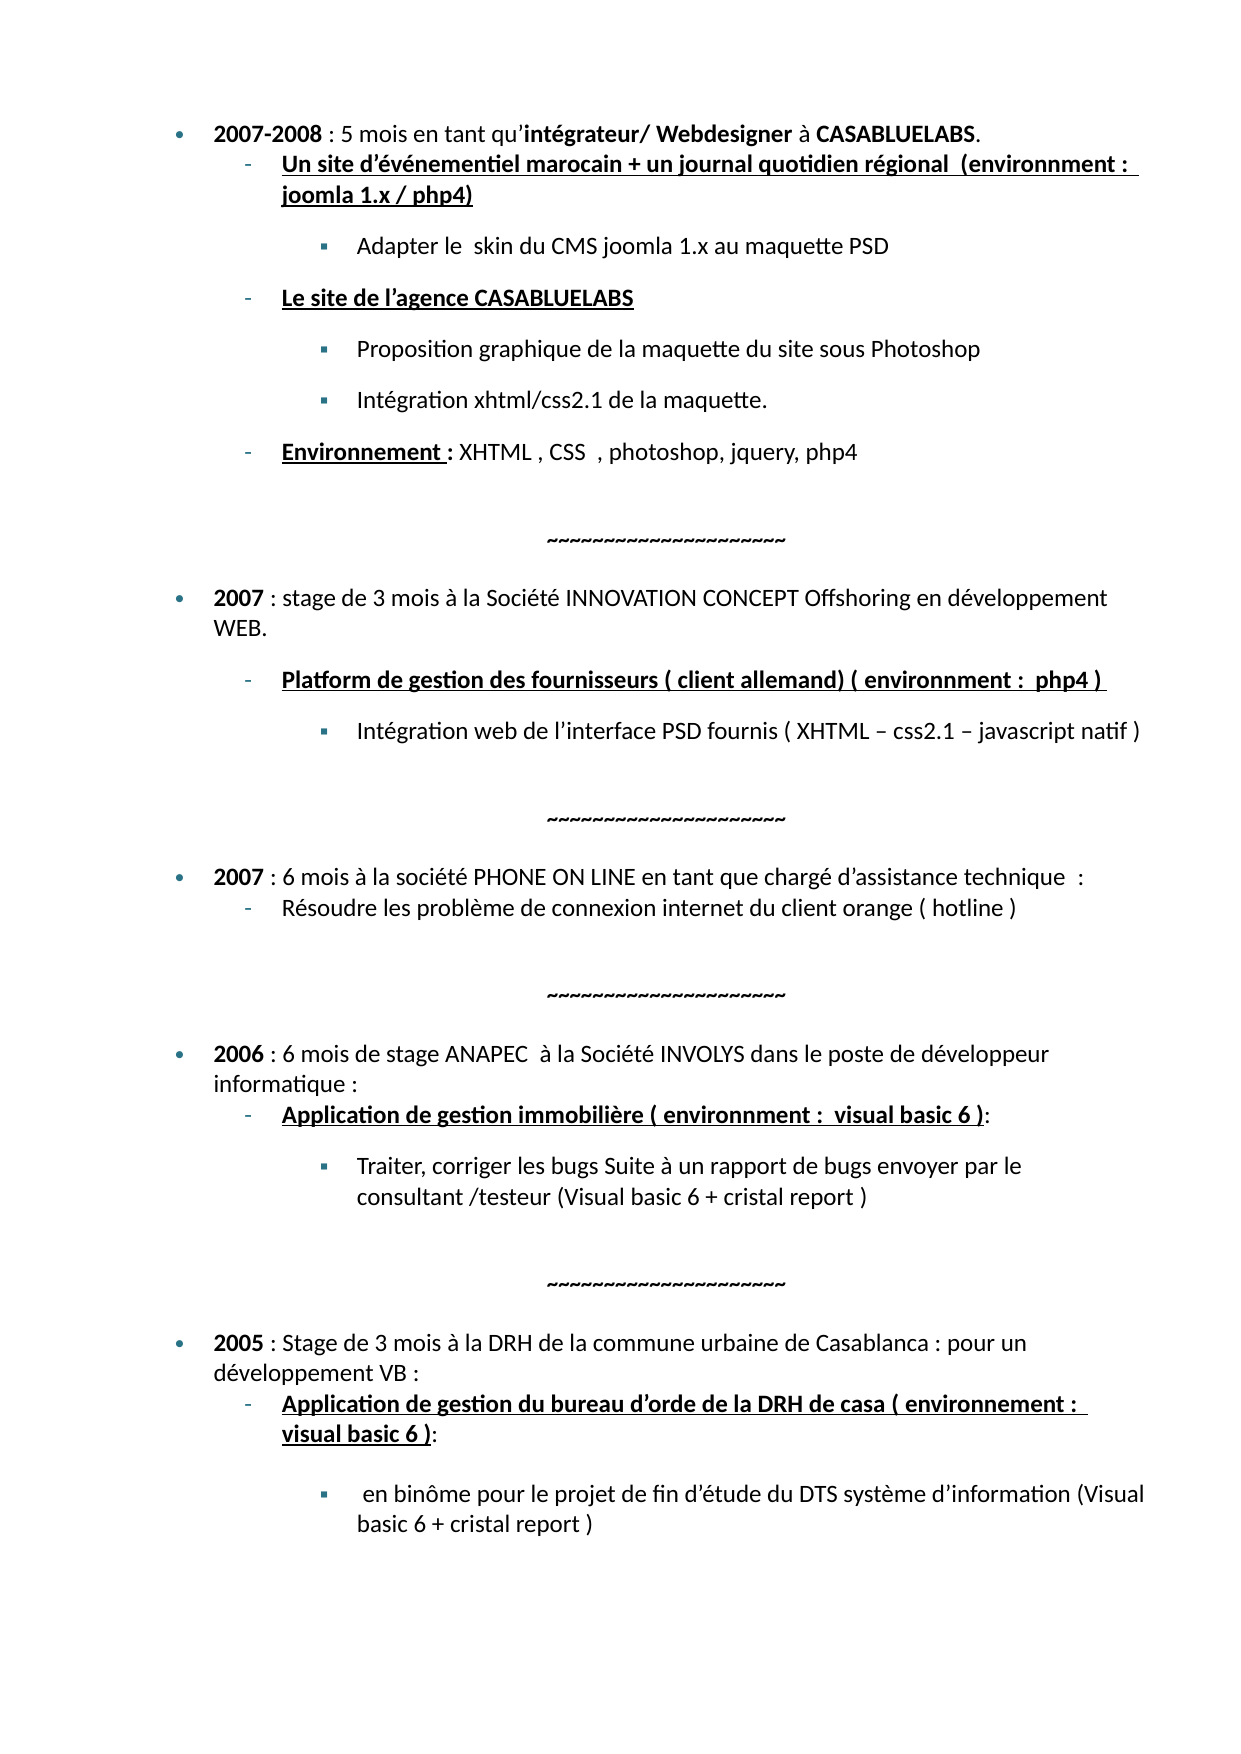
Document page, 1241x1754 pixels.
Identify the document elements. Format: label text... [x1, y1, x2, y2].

table_cell 2020/01 à aujourd’hui : Consultant indépendant front / intégration WEB et ouvert au marché actuellement : participation sur des modules front du projet : http://www.soscoding.com/ création de plusieurs Projets Kit-Starter-Front personnel ( dans mon gitHub/gitlab ) ( twig-js, vueJS, React ) pour refondre des anciens projet front personnel / ou pour des tiers. Création d’un écosystème digital pour le partage d’astuce technique et digital ( site wordpress, chaîne YouTube, réseau sociaux et stratégie web-marketing) . Environnement : HMTL5, SASS/SCSS, JavaScript, gulp, twig-js , Bootstrap 4, GIT, BEM, Atomic-design, vueJS 2.x, ReactJS, photoshop, figma, wordpress, adobe-premiere. 2017/02-2019/09: je suis intégrateur web / Frontend dev (Cadre) chez WEBNET Projet Europe Assistance : adaptation UI de deux nouveaux skins pour une Plateforme d’assistance automobile en Europe en adaptant la structure existante et en respectant la nouvelle charte. Projets Verifimmo et Ouibusiness et RiskEv: intégration web en responsive et support des tickets Front, pour des sites de : Vérification des dossiers immobiliers ( Verifimmo ) Réservation de chambre d’hôtel ( Ouibusiness ) back-office d’une platforme de gestion des risques environnementaux ( RiskEv ) Environnement : HMTL5, SASS/SCSS, Javascript, Jquery, brunch, gulp, twig-js , Bootstrap 3 et 4, GIT, BEM, Atomic-design, agile/scrum, vueJS 2.x Mission chez le client maisonsdumonde.com (10 mois) : Création front de nouvelles pages pour divers évènements sur le site maisonsdumonde.com Création front des Newsletters à partir d’une charte graphique pour divers évènements (soldes, nouvelle collection, …) Environnement : HMTL5, CSS3, Javascript, Jquery, SASS, Bootstrap-3, GIT, VueJs 2.x Mission chez le client orchestra-voyage (6 mois) Intégrant une équipe Design/Frontend, je suis en charge de de créer la partie front des modules/composants/éléments qui seront réutilisable facilement sur l’ensemble de la plateforme web de orchestra et qui seront adapté pour chaque client Environnement : HMTL5, CSS3, TypeScript, Jquery, SASS, Bootstrap-4, Flex-box model, GIT, Freemarker/JAVA templating. Mission chez le client ICDC (5 mois) Pour un projets de site institutionnel public ( CPF ) je faisait l’intégration web du guideline et des quelques pages web du site, en plus j’avais une casquette de formateur en intégration web pour une ressource interne. Sur les bases, les bonnes pratiques de l’intégration UI/ frontend. Environnement : HMTL5, CSS3, Jquery, SASS, Bootstrap-4, Flex-box model, GIT, drupal/twig templating. ~~~~~~~~~~~~~~~~~~~~~ 2015-2016 : pendant 1 an et 5 mois je suis intégrateur web et force de proposition en UI dans plusieurs projets et plusieurs contextes en utilisant ( html5, css3, less/sass , photoshop, jquery/js, git ... ) chez VISIATIV : platforme réseau social thématique - ( environnement : Drupl6/php5 ) : Intégration web des maquettes et mockup validée par le client (HTML5 , css3 , js) des différentes pages Synchro et collaboration avec des développeurs drupal6/php pour la créations des Template.php et vues drupal6 de l’appli. Compléter les propositions graphiques des pages non déclinées et ajouter des picots et icones ( photoshop, AI ) en respectant l’identité visuelle de la marque et aussi Mise-a jour des fichiers fonts-icones de l’application. Back office d’un progiciel de gestion de process ( environnement : java/SDK ): Proposer des mockups /UI pour des interfaces de back office et intégration web ( html5 – css3 –jquery) des différents formulaires et vues du back office d’un module du progiciel en synchro et collaboration avec le développeur responsable du dev/support du progiciel Application web : visionneuse de catalogue CAO 3d (projet en agile/scrum) ( environnement : angular/java ): Création et intégration web de la majorité des interfaces de l’application en ( html5 –SASS/CSS3 - bootstrap- js). Proposer l’ergonomie et le design de plusieurs pages de l’application. Collaborer avec les developpeurs java-angular pour implémenter des interactions AngularJS en front sur quelques pages de l’application Application e-commerce B2B ( environment C# ) Adaptation du skin de l’application à la charte graphique validé par le client (bootstrap3 – LESS ). Support redmine du code FRONT de plusieurs produit de la société remonté par les différentes BU ( hml5 –CSS3/LESS/SASS – js/jquery ), Environnement : HMTL5, CSS3, jQuery, SASS, Bootstrap3, GIT, photoshop, photoshop, phpStorm. ~~~~~~~~~~~~~~~~~~~~~ 2014-2015 : pendant 1 an et 3 mois je suis Webmaster/webdesigner Autonome: Création et administration d’un site de petites annonce pour particulier sous joomla Installation paramétrage du plugin des petites annonces Adaptation du thème/skin du site et déclinaison graphique déjà conçu Ajouter et administration le contenu du site Création de plusieurs sites sous Wordpress ( site d’emploi – blogs perso – autres mini site de services pour des tiers ) : Intégration et Création des skins et thèmes pour wordpress Doc/Installation/paramétrage des plugins nécessaires Modération du contenu Conception et design de support de communication ( flyer, affiche, carte visite … ) avec la suite adobe, Environnement : HMTL5, Js/jQuery, CSS/SASS, GIT, photoshop, phpStorm, wordpress 3+, joumla 1.x, PHP/Mysql ~~~~~~~~~~~~~~~~~~~~~ 2011-2014 : pendant 2 ans et 7 mois je suis Webmaster/Chargé webmarketing chez Leyton : gestion et évolution des sites du groupe : Le site corporate du groupe, et le site de la 2eme marque du groupe (environnement : php4 ) : Support des bugs du code php4 des sites. Création de nouvelle landing page pour les nouvelle compagne de service et formulaire de sondage avec reporting (php4, html, css Photoshop) suite au briefing du service marketing. Gestion et modération du contenu des droits d’accès des utilisateurs Suivi webmarketing du site : reporting google analytics – optimisation SEO de quelques pages – administration par Google webmaster Tools (indexation …) Environnement : HTML5, CSS, javascript/jquery, photoshop, php, google analytics, google webmaster tools ~~~~~~~~~~~~~~~~~~~~~ 2008 - 2011 : pendant 2 ans et 8 mois je suis Webmaster (intégration HTML-CSS-JS, et gestion des sites clients, …..) à finatech : Site d’une société de traitement de polystyrène + le site IB-maroc + agence de location de voiture marocaine + annuaire de restaurant de lux au maroc + site un des service pour une société de station d’essence marocaine : ( environnment : serveur ZOPE/python ) Intégration web des maquettes fournit par le directeur artistique ( xhtml – css – js/jquery ) Puis une 2eme intégration dans le serveur ZOPE avec un langage DTML Tests et support des bugs de rendu remonté par le client. Environnement : XHTML, CSS, photoshop , javascript/jquery , photoshop, ZOPE/DTML , wordpress 2.x ~~~~~~~~~~~~~~~~~~~~~ 2007-2008 : 5 mois en tant qu’intégrateur/ Webdesigner à CASABLUELABS. Un site d’événementiel marocain + un journal quotidien régional (environnment : joomla 1.x / php4) Adapter le skin du CMS joomla 1.x au maquette PSD Le site de l’agence CASABLUELABS Proposition graphique de la maquette du site sous Photoshop Intégration xhtml/css2.1 de la maquette. Environnement : XHTML , CSS , photoshop, jquery, php4 ~~~~~~~~~~~~~~~~~~~~~ 2007 : stage de 3 mois à la Société INNOVATION CONCEPT Offshoring en développement WEB. Platform de gestion des fournisseurs ( client allemand) ( environnment : php4 ) Intégration web de l’interface PSD fournis ( XHTML – css2.1 – javascript natif ) ~~~~~~~~~~~~~~~~~~~~~ 2007 : 6 mois à la société PHONE ON LINE en tant que chargé d’assistance technique : Résoudre les problème de connexion internet du client orange ( hotline ) ~~~~~~~~~~~~~~~~~~~~~ 2006 : 6 mois de stage ANAPEC à la Société INVOLYS dans le poste de développeur informatique : Application de gestion immobilière ( environnment : visual basic 6 ): Traiter, corriger les bugs Suite à un rapport de bugs envoyer par le consultant /testeur (Visual basic 6 + cristal report ) ~~~~~~~~~~~~~~~~~~~~~ 2005 : Stage de 3 mois à la DRH de la commune urbaine de Casablanca : pour un développement VB : Application de gestion du bureau d’orde de la DRH de casa ( environnement : visual basic 6 ): en binôme pour le projet de fin d’étude du DTS système d’information (Visual basic 6 + cristal report ) [120, 118, 1159, 1539]
